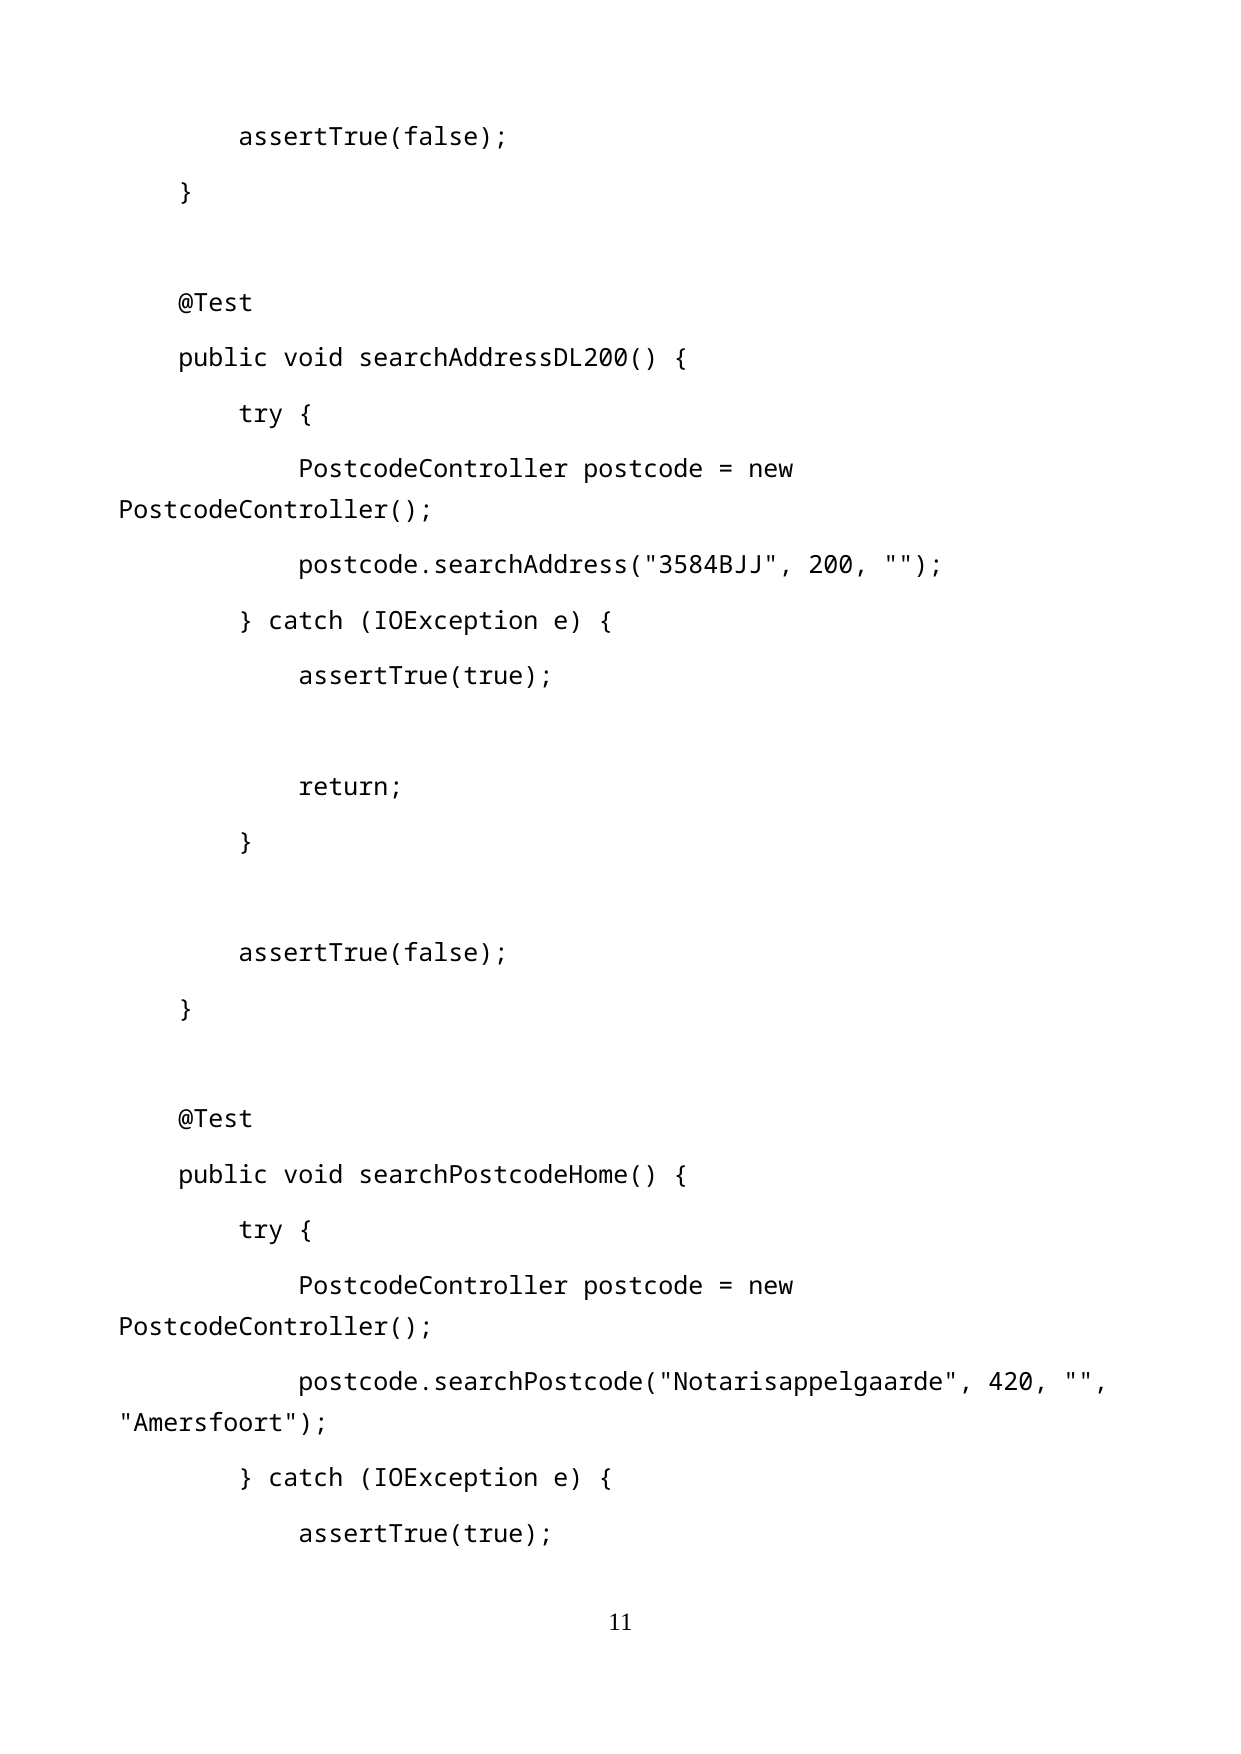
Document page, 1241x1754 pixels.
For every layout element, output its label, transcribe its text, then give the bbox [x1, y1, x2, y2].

text PostcodeController postcode = new PostcodeController(); [118, 451, 1122, 526]
text return; [118, 768, 1122, 803]
text postcode.searchAddress("3584BJJ", 200, ""); [118, 547, 1122, 581]
text } [118, 173, 1122, 208]
text } catch (IOException e) { [118, 602, 1122, 636]
text public void searchPostcodeHome() { [118, 1156, 1122, 1191]
text try { [118, 1212, 1122, 1246]
text try { [118, 395, 1122, 429]
text public void searchAddressDL200() { [118, 340, 1122, 374]
text assertTrue(true); [118, 658, 1122, 692]
text @Test [118, 1101, 1122, 1135]
text PostcodeController postcode = new PostcodeController(); [118, 1267, 1122, 1342]
text assertTrue(false); [118, 118, 1122, 152]
text assertTrue(true); [118, 1515, 1122, 1549]
text postcode.searchPostcode("Notarisappelgaarde", 420, "", "Amersfoort"); [118, 1363, 1122, 1438]
text } [118, 824, 1122, 858]
text assertTrue(false); [118, 935, 1122, 969]
text } catch (IOException e) { [118, 1460, 1122, 1494]
text @Test [118, 284, 1122, 318]
text } [118, 990, 1122, 1024]
